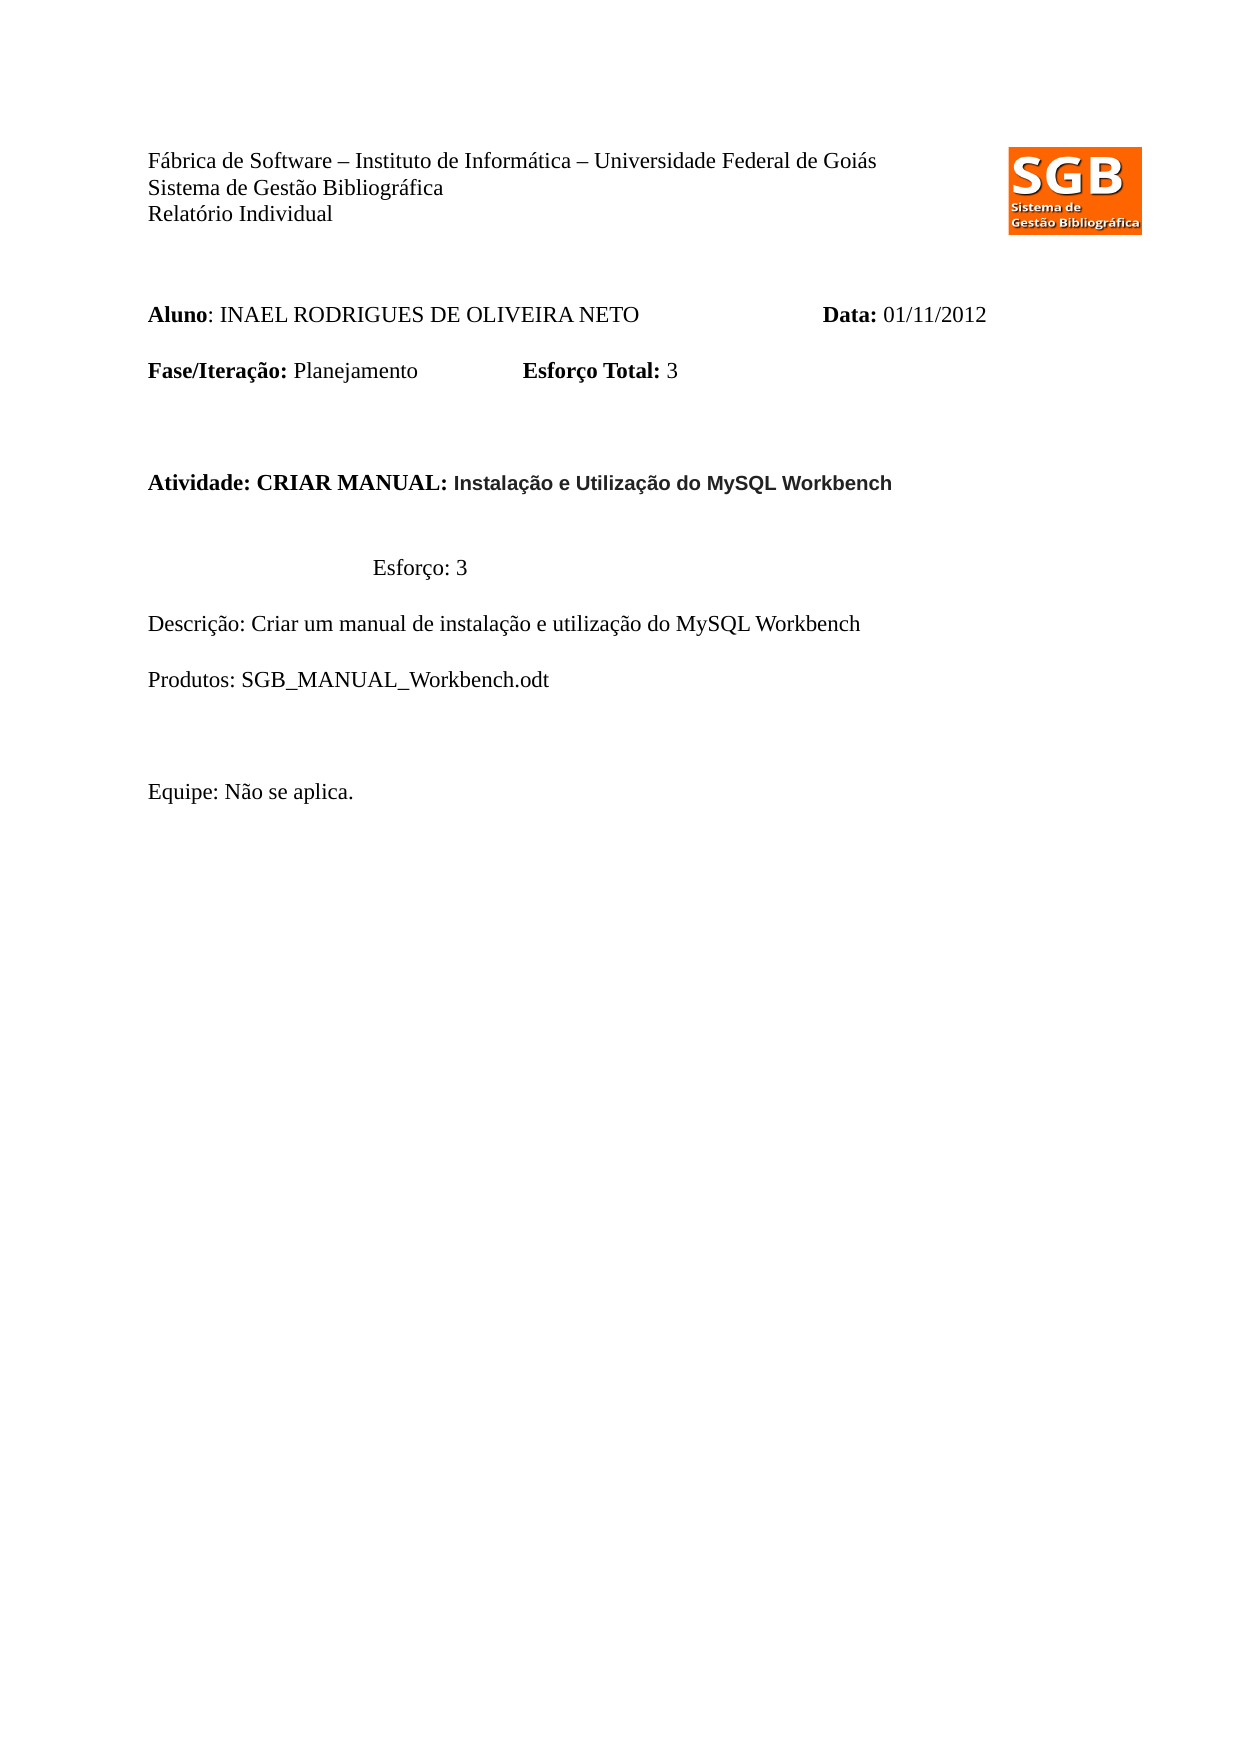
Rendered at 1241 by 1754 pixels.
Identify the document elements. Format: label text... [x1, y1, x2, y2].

text Aluno: INAEL RODRIGUES DE OLIVEIRA NETO Data: 01/11/2012 [148, 301, 1093, 327]
text Descrição: Criar um manual de instalação e utilização do MySQL Workbench [148, 610, 1093, 636]
picture [1008, 147, 1142, 235]
text Produtos: SGB_MANUAL_Workbench.odt [148, 666, 1093, 692]
text Esforço: 3 [148, 554, 1093, 580]
text Fase/Iteração: Planejamento Esforço Total: 3 [148, 357, 1093, 383]
text Atividade: CRIAR MANUAL: Instalação e Utilização do MySQL Workbench [148, 469, 1093, 496]
text Equipe: Não se aplica. [148, 778, 1093, 804]
